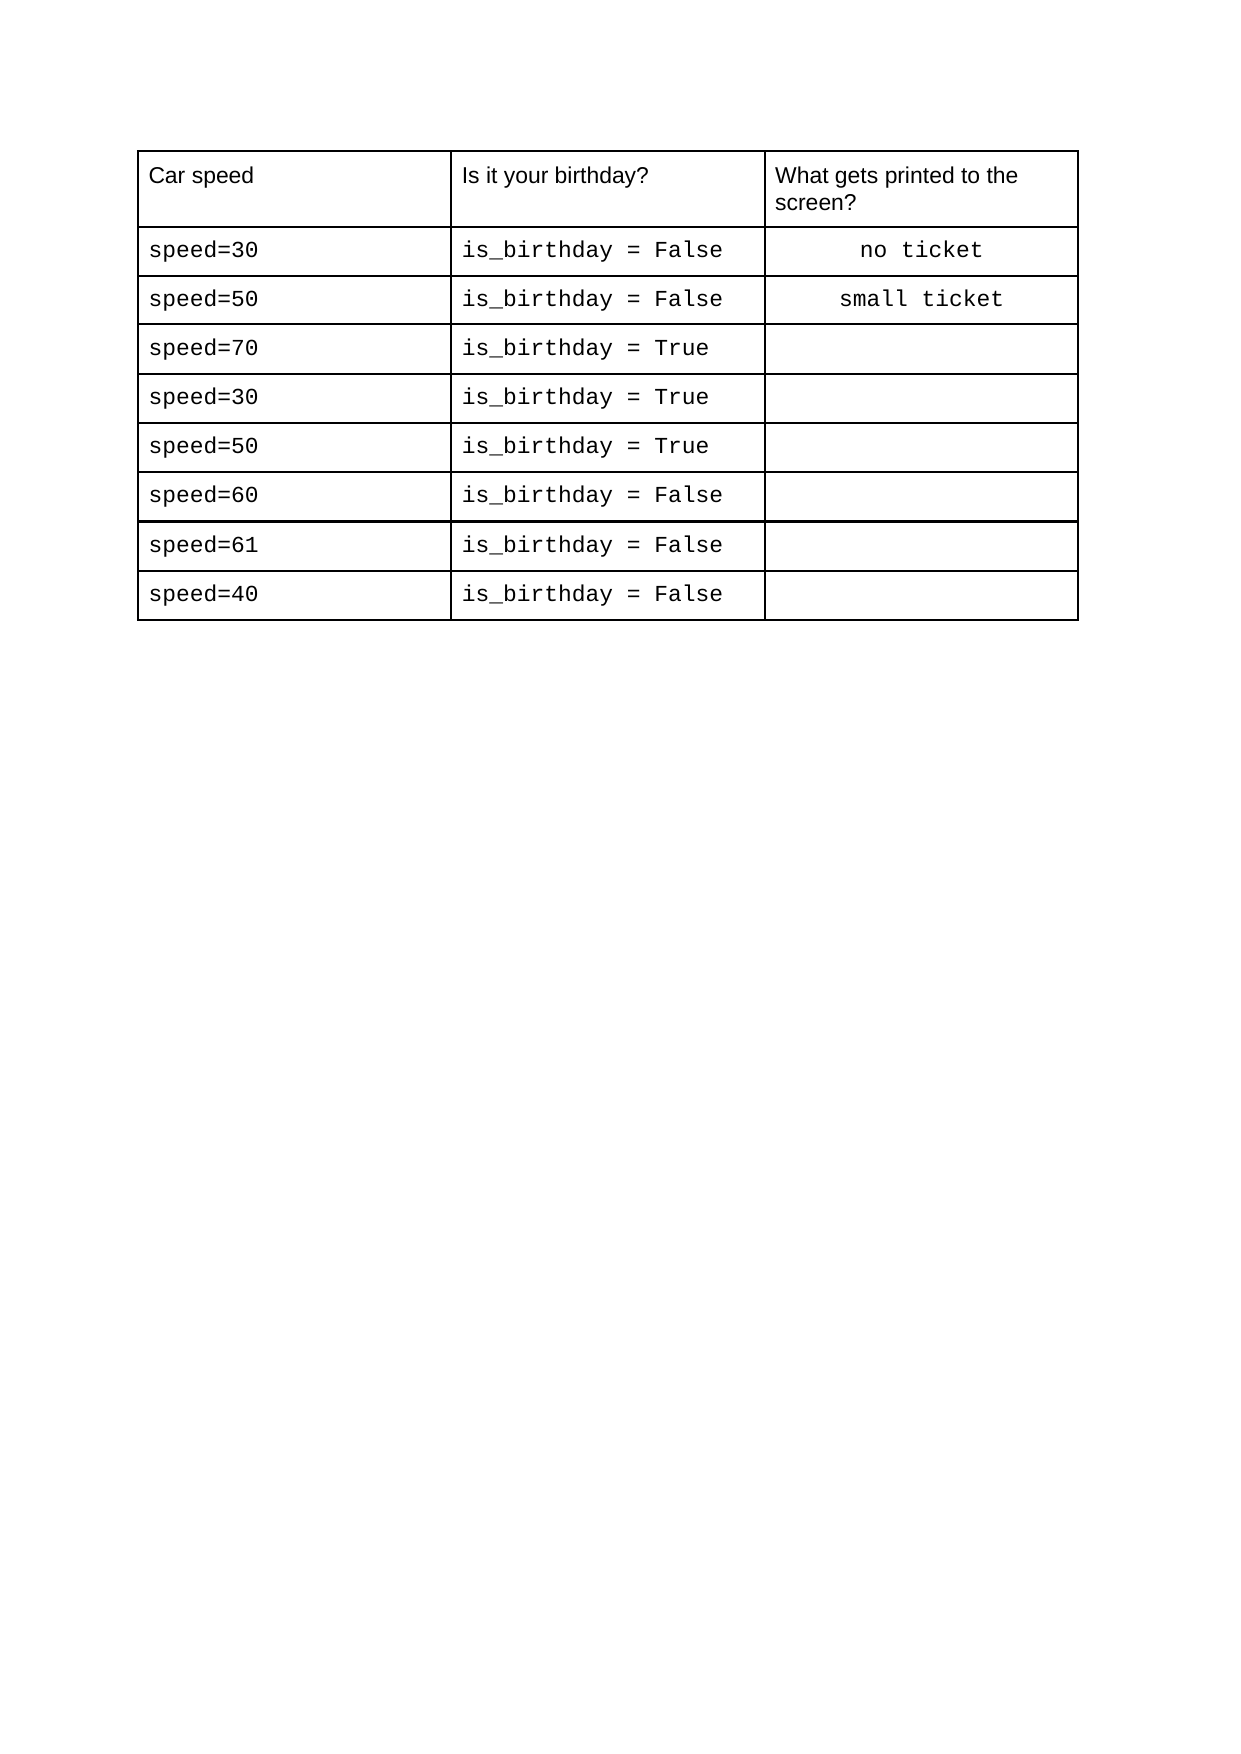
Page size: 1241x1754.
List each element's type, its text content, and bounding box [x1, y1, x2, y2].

table_cell [766, 473, 1077, 520]
table_cell [766, 424, 1077, 471]
table_cell speed=30 [139, 228, 450, 274]
table_cell is_birthday = False [452, 228, 764, 274]
table_cell speed=40 [139, 572, 450, 619]
table_cell speed=60 [139, 473, 450, 520]
table_cell is_birthday = True [452, 375, 764, 422]
table_cell no ticket [766, 228, 1077, 274]
table_header What gets printed to the screen? [766, 152, 1077, 226]
table_cell is_birthday = False [452, 572, 764, 619]
table_cell is_birthday = False [452, 523, 764, 570]
table_cell speed=50 [139, 424, 450, 471]
table_cell speed=61 [139, 523, 450, 570]
table_cell [766, 572, 1077, 619]
table_cell [766, 375, 1077, 422]
table_cell is_birthday = False [452, 473, 764, 520]
table_cell is_birthday = True [452, 424, 764, 471]
table_cell speed=30 [139, 375, 450, 422]
table_cell speed=50 [139, 277, 450, 323]
table_header Is it your birthday? [452, 152, 764, 226]
table_cell small ticket [766, 277, 1077, 323]
table_cell is_birthday = True [452, 325, 764, 373]
table_cell [766, 523, 1077, 570]
table_header Car speed [139, 152, 450, 226]
table_cell speed=70 [139, 325, 450, 373]
table_cell is_birthday = False [452, 277, 764, 323]
table_cell [766, 325, 1077, 373]
